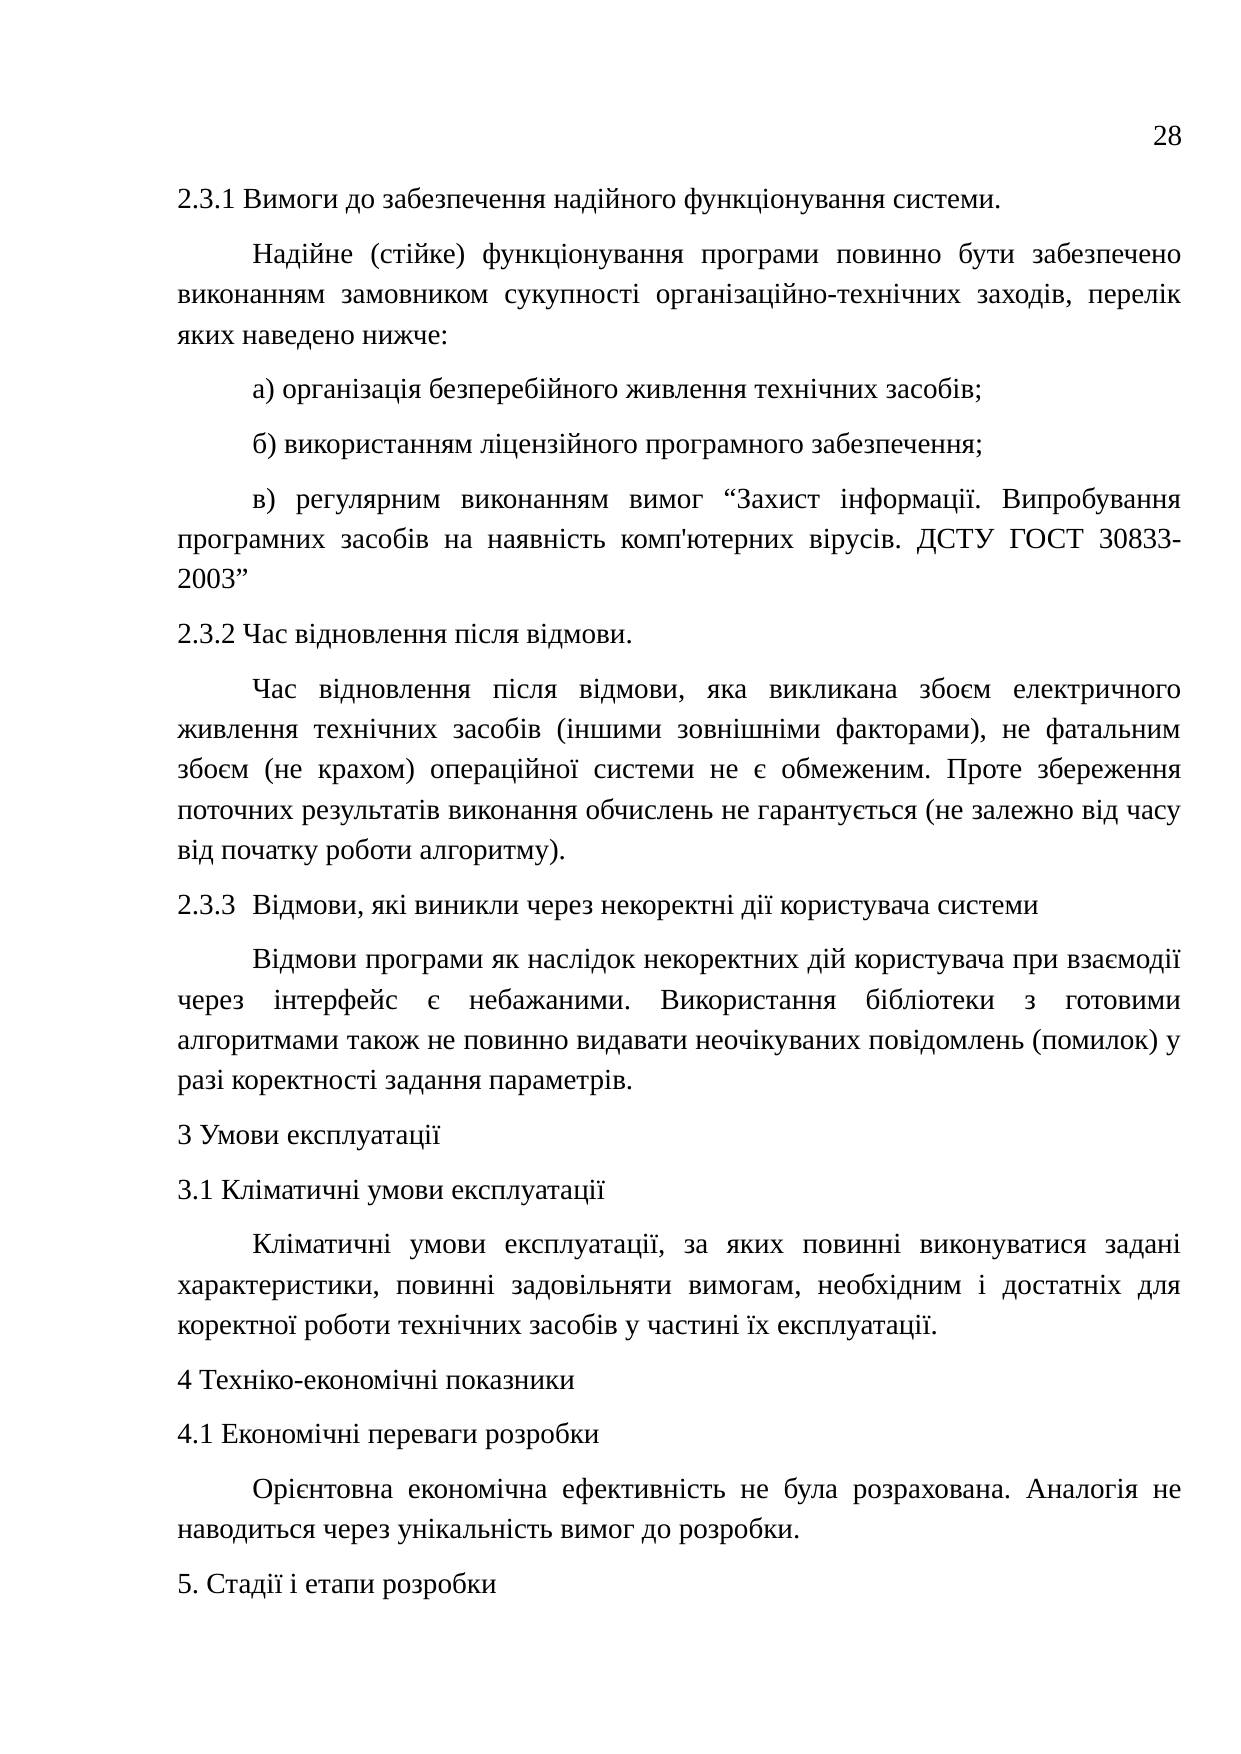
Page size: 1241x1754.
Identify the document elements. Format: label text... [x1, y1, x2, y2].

text Надійне (стійке) функціонування програми повинно бути забезпечено виконанням замовником сукупності організаційно-технічних заходів, перелік яких наведено нижче: [177, 236, 1182, 350]
text а) організація безперебійного живлення технічних засобів; [177, 372, 1182, 405]
text 2.3.3 Відмови, які виникли через некоректні дії користувача системи [177, 887, 1182, 920]
text б) використанням ліцензійного програмного забезпечення; [177, 426, 1182, 460]
text Час відновлення після відмови, яка викликана збоєм електричного живлення технічних засобів (іншими зовнішніми факторами), не фатальним збоєм (не крахом) операційної системи не є обмеженим. Проте збереження поточних результатів виконання обчислень не гарантується (не залежно від часу від початку роботи алгоритму). [177, 671, 1182, 866]
text 2.3.1 Вимоги до забезпечення надійного функціонування системи. [177, 182, 1182, 215]
text 4.1 Економічні переваги розробки [177, 1417, 1182, 1450]
text 4 Техніко-економічні показники [177, 1362, 1182, 1395]
text Орієнтовна економічна ефективність не була розрахована. Аналогія не наводиться через унікальність вимог до розробки. [177, 1471, 1182, 1545]
text 2.3.2 Час відновлення після відмови. [177, 616, 1182, 650]
text Кліматичні умови експлуатації, за яких повинні виконуватися задані характеристики, повинні задовільняти вимогам, необхідним і достатніх для коректної роботи технічних засобів у частині їх експлуатації. [177, 1227, 1182, 1341]
text Відмови програми як наслідок некоректних дій користувача при взаємодії через інтерфейс є небажаними. Використання бібліотеки з готовими алгоритмами також не повинно видавати неочікуваних повідомлень (помилок) у разі коректності задання параметрів. [177, 942, 1182, 1096]
text 5. Стадії і етапи розробки [177, 1566, 1182, 1600]
text в) регулярним виконанням вимог “Захист iнформацiї. Випробування програмних засобів на наявність комп'ютерних вiрусiв. ДСТУ ГОСТ 30833-2003” [177, 481, 1182, 595]
text 3 Умови експлуатації [177, 1117, 1182, 1151]
text 3.1 Кліматичні умови експлуатації [177, 1172, 1182, 1205]
